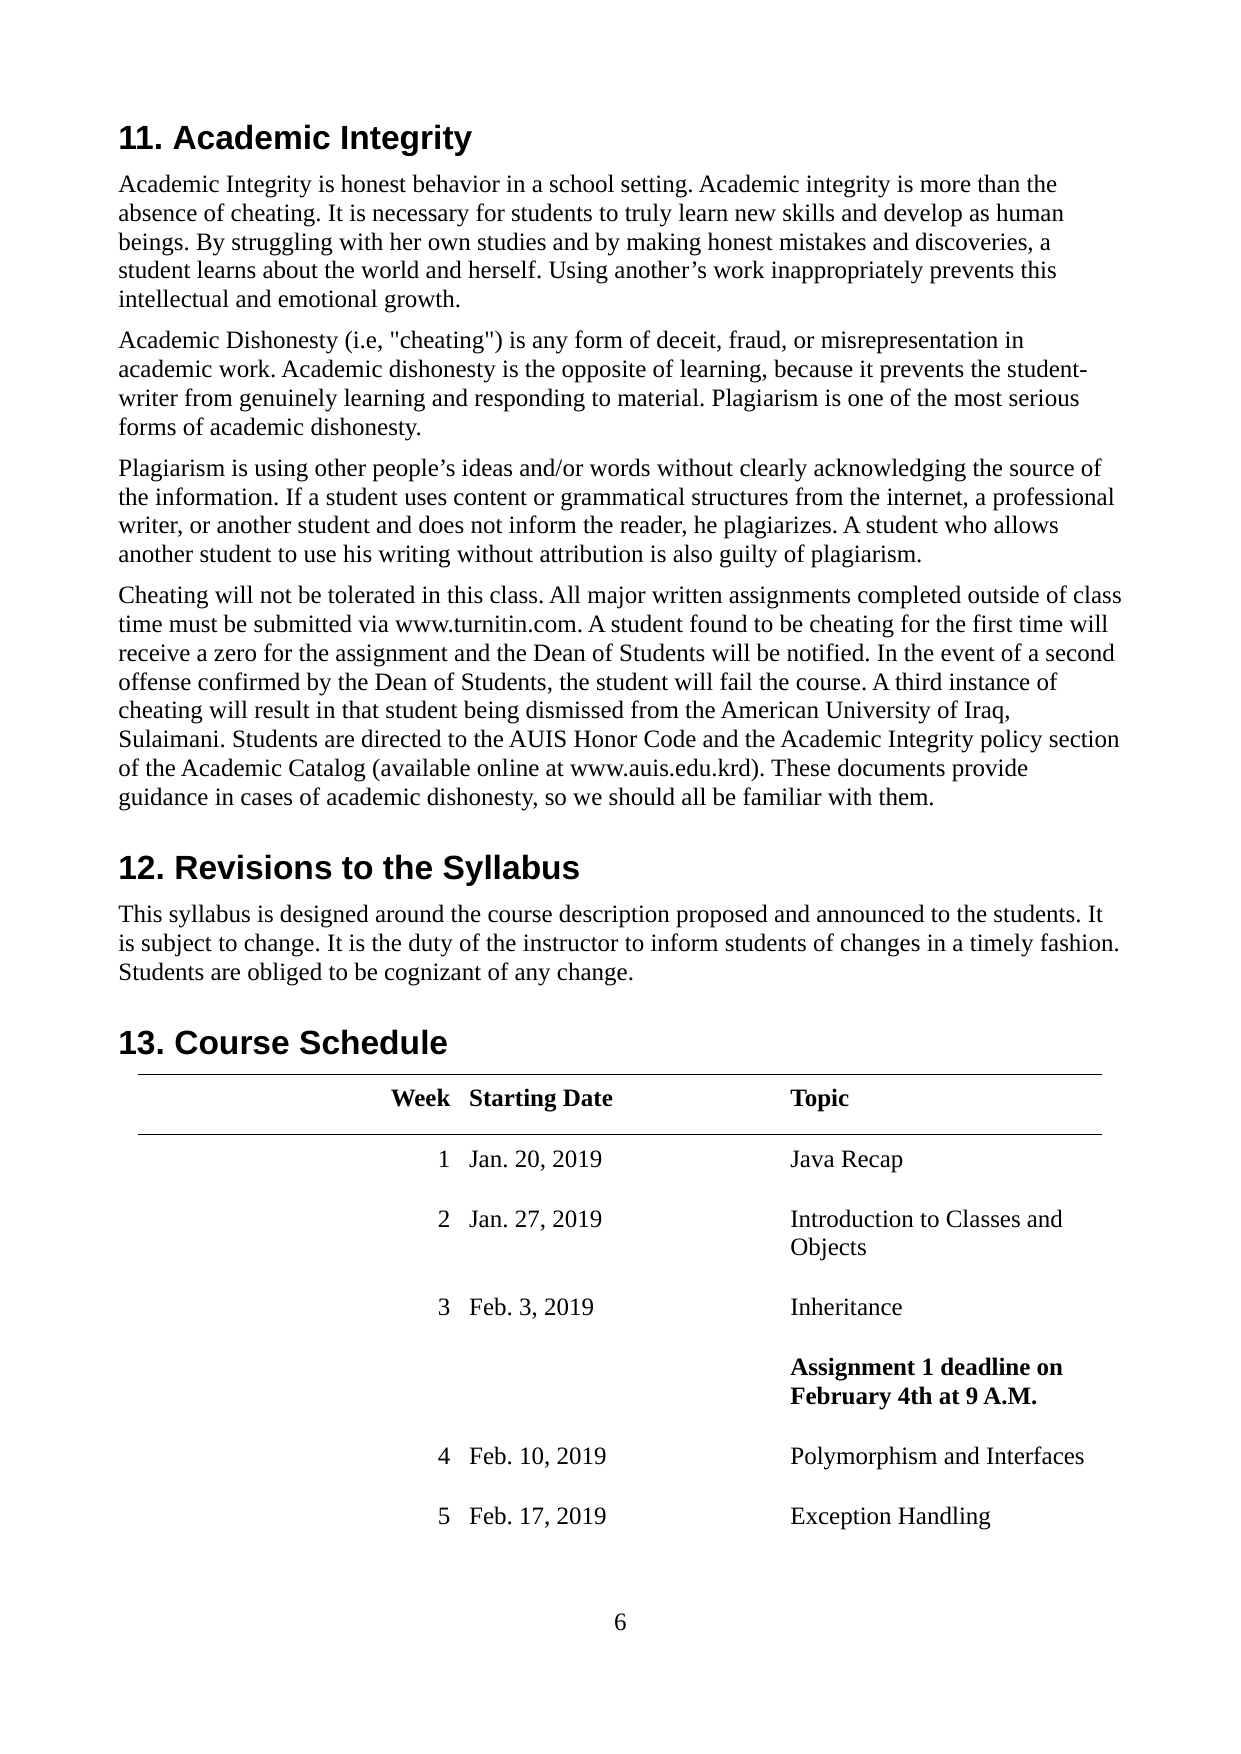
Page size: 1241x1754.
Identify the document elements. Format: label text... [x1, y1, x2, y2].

table_cell Feb. 17, 2019 [460, 1492, 781, 1552]
subtitle Course Schedule [118, 1023, 1122, 1062]
table_cell 1 [138, 1135, 459, 1194]
table_cell 3 [138, 1283, 459, 1343]
text Cheating will not be tolerated in this class. All major written assignments completed outside of class time must be submitted via www.turnitin.com. A student found to be cheating for the first time will receive a zero for the assignment and the Dean of Students will be notified. In the event of a second offense confirmed by the Dean of Students, the student will fail the course. A third instance of cheating will result in that student being dismissed from the American University of Iraq, Sulaimani. Students are directed to the AUIS Honor Code and the Academic Integrity policy section of the Academic Catalog (available online at www.auis.edu.krd). These documents provide guidance in cases of academic dishonesty, so we should all be familiar with them. [118, 581, 1122, 811]
table_cell Inheritance [781, 1283, 1102, 1343]
table_cell 2 [138, 1194, 459, 1283]
table_cell Feb. 10, 2019 [460, 1432, 781, 1492]
table_cell Jan. 27, 2019 [460, 1194, 781, 1283]
text Academic Integrity is honest behavior in a school setting. Academic integrity is more than the absence of cheating. It is necessary for students to truly learn new skills and develop as human beings. By struggling with her own studies and by making honest mistakes and discoveries, a student learns about the world and herself. Using another’s work inappropriately prevents this intellectual and emotional growth. [118, 169, 1122, 313]
table_cell Polymorphism and Interfaces [781, 1432, 1102, 1492]
text This syllabus is designed around the course description proposed and announced to the students. It is subject to change. It is the duty of the instructor to inform students of changes in a timely fashion. Students are obliged to be cognizant of any change. [118, 899, 1122, 985]
table_header Starting Date [460, 1075, 781, 1134]
table_cell [460, 1343, 781, 1432]
table_cell [138, 1343, 459, 1432]
table_cell 5 [138, 1492, 459, 1552]
subtitle Revisions to the Syllabus [118, 848, 1122, 887]
table_header Topic [781, 1075, 1102, 1134]
table_cell Introduction to Classes and Objects [781, 1194, 1102, 1283]
table_header Week [138, 1075, 459, 1134]
table_cell Assignment 1 deadline on February 4th at 9 A.M. [781, 1343, 1102, 1432]
table_cell 4 [138, 1432, 459, 1492]
text Plagiarism is using other people’s ideas and/or words without clearly acknowledging the source of the information. If a student uses content or grammatical structures from the internet, a professional writer, or another student and does not inform the reader, he plagiarizes. A student who allows another student to use his writing without attribution is also guilty of plagiarism. [118, 453, 1122, 568]
table_cell Feb. 3, 2019 [460, 1283, 781, 1343]
table_cell Jan. 20, 2019 [460, 1135, 781, 1194]
table_cell Exception Handling [781, 1492, 1102, 1552]
text Academic Dishonesty (i.e, "cheating") is any form of deceit, fraud, or misrepresentation in academic work. Academic dishonesty is the opposite of learning, because it prevents the student-writer from genuinely learning and responding to material. Plagiarism is one of the most serious forms of academic dishonesty. [118, 326, 1122, 441]
subtitle Academic Integrity [118, 118, 1122, 157]
table_cell Java Recap [781, 1135, 1102, 1194]
